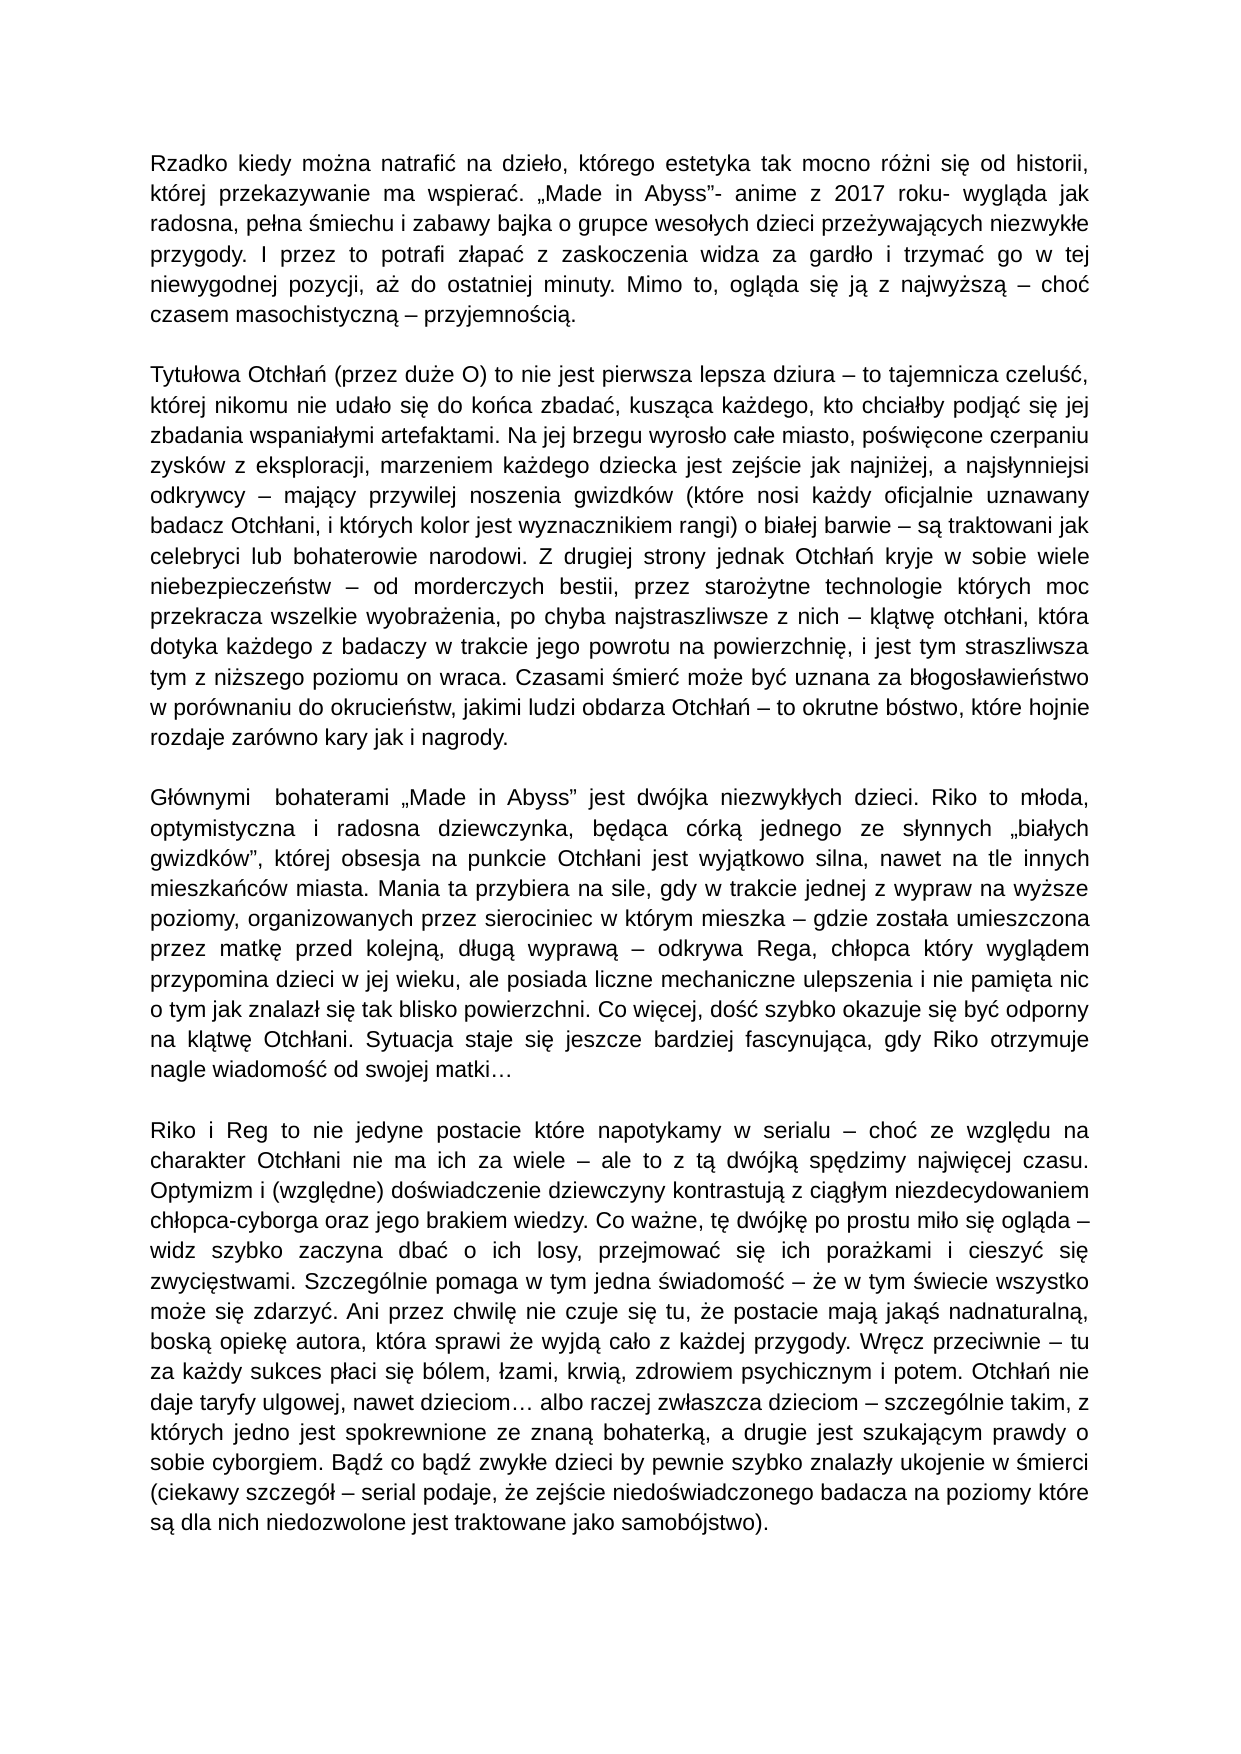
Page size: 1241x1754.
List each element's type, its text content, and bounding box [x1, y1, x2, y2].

text Głównymi bohaterami „Made in Abyss” jest dwójka niezwykłych dzieci. Riko to młoda, optymistyczna i radosna dziewczynka, będąca córką jednego ze słynnych „białych gwizdków”, której obsesja na punkcie Otchłani jest wyjątkowo silna, nawet na tle innych mieszkańców miasta. Mania ta przybiera na sile, gdy w trakcie jednej z wypraw na wyższe poziomy, organizowanych przez sierociniec w którym mieszka – gdzie została umieszczona przez matkę przed kolejną, długą wyprawą – odkrywa Rega, chłopca który wyglądem przypomina dzieci w jej wieku, ale posiada liczne mechaniczne ulepszenia i nie pamięta nic o tym jak znalazł się tak blisko powierzchni. Co więcej, dość szybko okazuje się być odporny na klątwę Otchłani. Sytuacja staje się jeszcze bardziej fascynująca, gdy Riko otrzymuje nagle wiadomość od swojej matki… [150, 784, 1090, 1083]
text Tytułowa Otchłań (przez duże O) to nie jest pierwsza lepsza dziura – to tajemnicza czeluść, której nikomu nie udało się do końca zbadać, kusząca każdego, kto chciałby podjąć się jej zbadania wspaniałymi artefaktami. Na jej brzegu wyrosło całe miasto, poświęcone czerpaniu zysków z eksploracji, marzeniem każdego dziecka jest zejście jak najniżej, a najsłynniejsi odkrywcy – mający przywilej noszenia gwizdków (które nosi każdy oficjalnie uznawany badacz Otchłani, i których kolor jest wyznacznikiem rangi) o białej barwie – są traktowani jak celebryci lub bohaterowie narodowi. Z drugiej strony jednak Otchłań kryje w sobie wiele niebezpieczeństw – od morderczych bestii, przez starożytne technologie których moc przekracza wszelkie wyobrażenia, po chyba najstraszliwsze z nich – klątwę otchłani, która dotyka każdego z badaczy w trakcie jego powrotu na powierzchnię, i jest tym straszliwsza tym z niższego poziomu on wraca. Czasami śmierć może być uznana za błogosławieństwo w porównaniu do okrucieństw, jakimi ludzi obdarza Otchłań – to okrutne bóstwo, które hojnie rozdaje zarówno kary jak i nagrody. [150, 361, 1090, 750]
text Riko i Reg to nie jedyne postacie które napotykamy w serialu – choć ze względu na charakter Otchłani nie ma ich za wiele – ale to z tą dwójką spędzimy najwięcej czasu. Optymizm i (względne) doświadczenie dziewczyny kontrastują z ciągłym niezdecydowaniem chłopca-cyborga oraz jego brakiem wiedzy. Co ważne, tę dwójkę po prostu miło się ogląda – widz szybko zaczyna dbać o ich losy, przejmować się ich porażkami i cieszyć się zwycięstwami. Szczególnie pomaga w tym jedna świadomość – że w tym świecie wszystko może się zdarzyć. Ani przez chwilę nie czuje się tu, że postacie mają jakąś nadnaturalną, boską opiekę autora, która sprawi że wyjdą cało z każdej przygody. Wręcz przeciwnie – tu za każdy sukces płaci się bólem, łzami, krwią, zdrowiem psychicznym i potem. Otchłań nie daje taryfy ulgowej, nawet dzieciom… albo raczej zwłaszcza dzieciom – szczególnie takim, z których jedno jest spokrewnione ze znaną bohaterką, a drugie jest szukającym prawdy o sobie cyborgiem. Bądź co bądź zwykłe dzieci by pewnie szybko znalazły ukojenie w śmierci (ciekawy szczegół – serial podaje, że zejście niedoświadczonego badacza na poziomy które są dla nich niedozwolone jest traktowane jako samobójstwo). [150, 1117, 1090, 1536]
text Rzadko kiedy można natrafić na dzieło, którego estetyka tak mocno różni się od historii, której przekazywanie ma wspierać. „Made in Abyss”- anime z 2017 roku- wygląda jak radosna, pełna śmiechu i zabawy bajka o grupce wesołych dzieci przeżywających niezwykłe przygody. I przez to potrafi złapać z zaskoczenia widza za gardło i trzymać go w tej niewygodnej pozycji, aż do ostatniej minuty. Mimo to, ogląda się ją z najwyższą – choć czasem masochistyczną – przyjemnością. [150, 150, 1090, 327]
